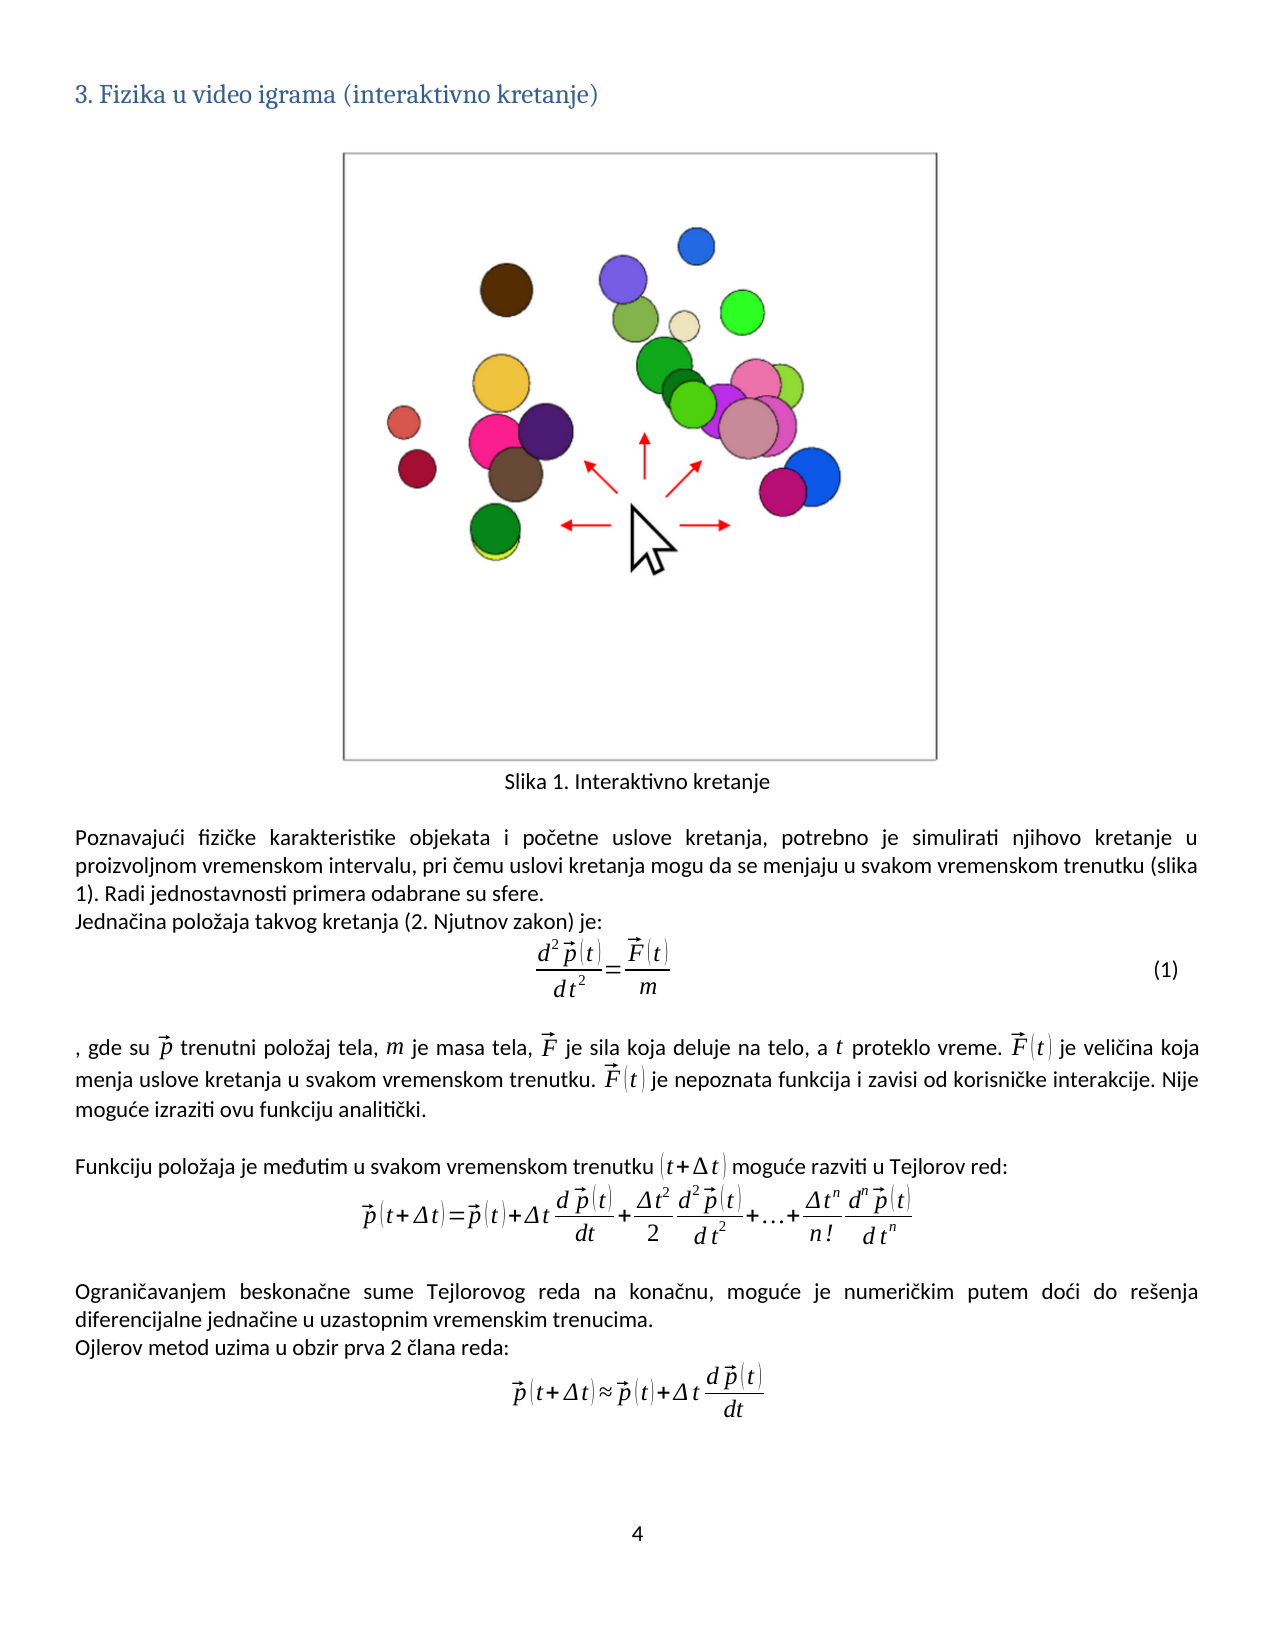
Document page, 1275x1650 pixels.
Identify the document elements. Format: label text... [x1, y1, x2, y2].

text Ojlerov metod uzima u obzir prva 2 člana reda: [75, 1333, 1200, 1361]
text Slika 1. Interaktivno kretanje [75, 767, 1200, 795]
table_header (1) [1142, 935, 1211, 1003]
text Jednačina položaja takvog kretanja (2. Njutnov zakon) je: [75, 907, 1200, 935]
text Ograničavanjem beskonačne sume Tejlorovog reda na konačnu, moguće je numeričkim putem doći do rešenja diferencijalne jednačine u uzastopnim vremenskim trenucima. [75, 1277, 1200, 1333]
subtitle 3. Fizika u video igrama (interaktivno kretanje) [75, 79, 1200, 110]
text Poznavajući fizičke karakteristike objekata i početne uslove kretanja, potrebno je simulirati njihovo kretanje u proizvoljnom vremenskom intervalu, pri čemu uslovi kretanja mogu da se menjaju u svakom vremenskom trenutku (slika 1). Radi jednostavnosti primera odabrane su sfere. [75, 823, 1200, 907]
text , gde su trenutni položaj tela, je masa tela, je sila koja deluje na telo, a proteklo vreme. je veličina koja menja uslove kretanja u svakom vremenskom trenutku. je nepoznata funkcija i zavisi od korisničke interakcije. Nije moguće izraziti ovu funkciju analitički. [75, 1031, 1200, 1123]
picture [324, 142, 952, 767]
text Funkciju položaja je međutim u svakom vremenskom trenutku moguće razviti u Tejlorov red: [75, 1151, 1200, 1181]
table_header [64, 935, 1142, 1003]
